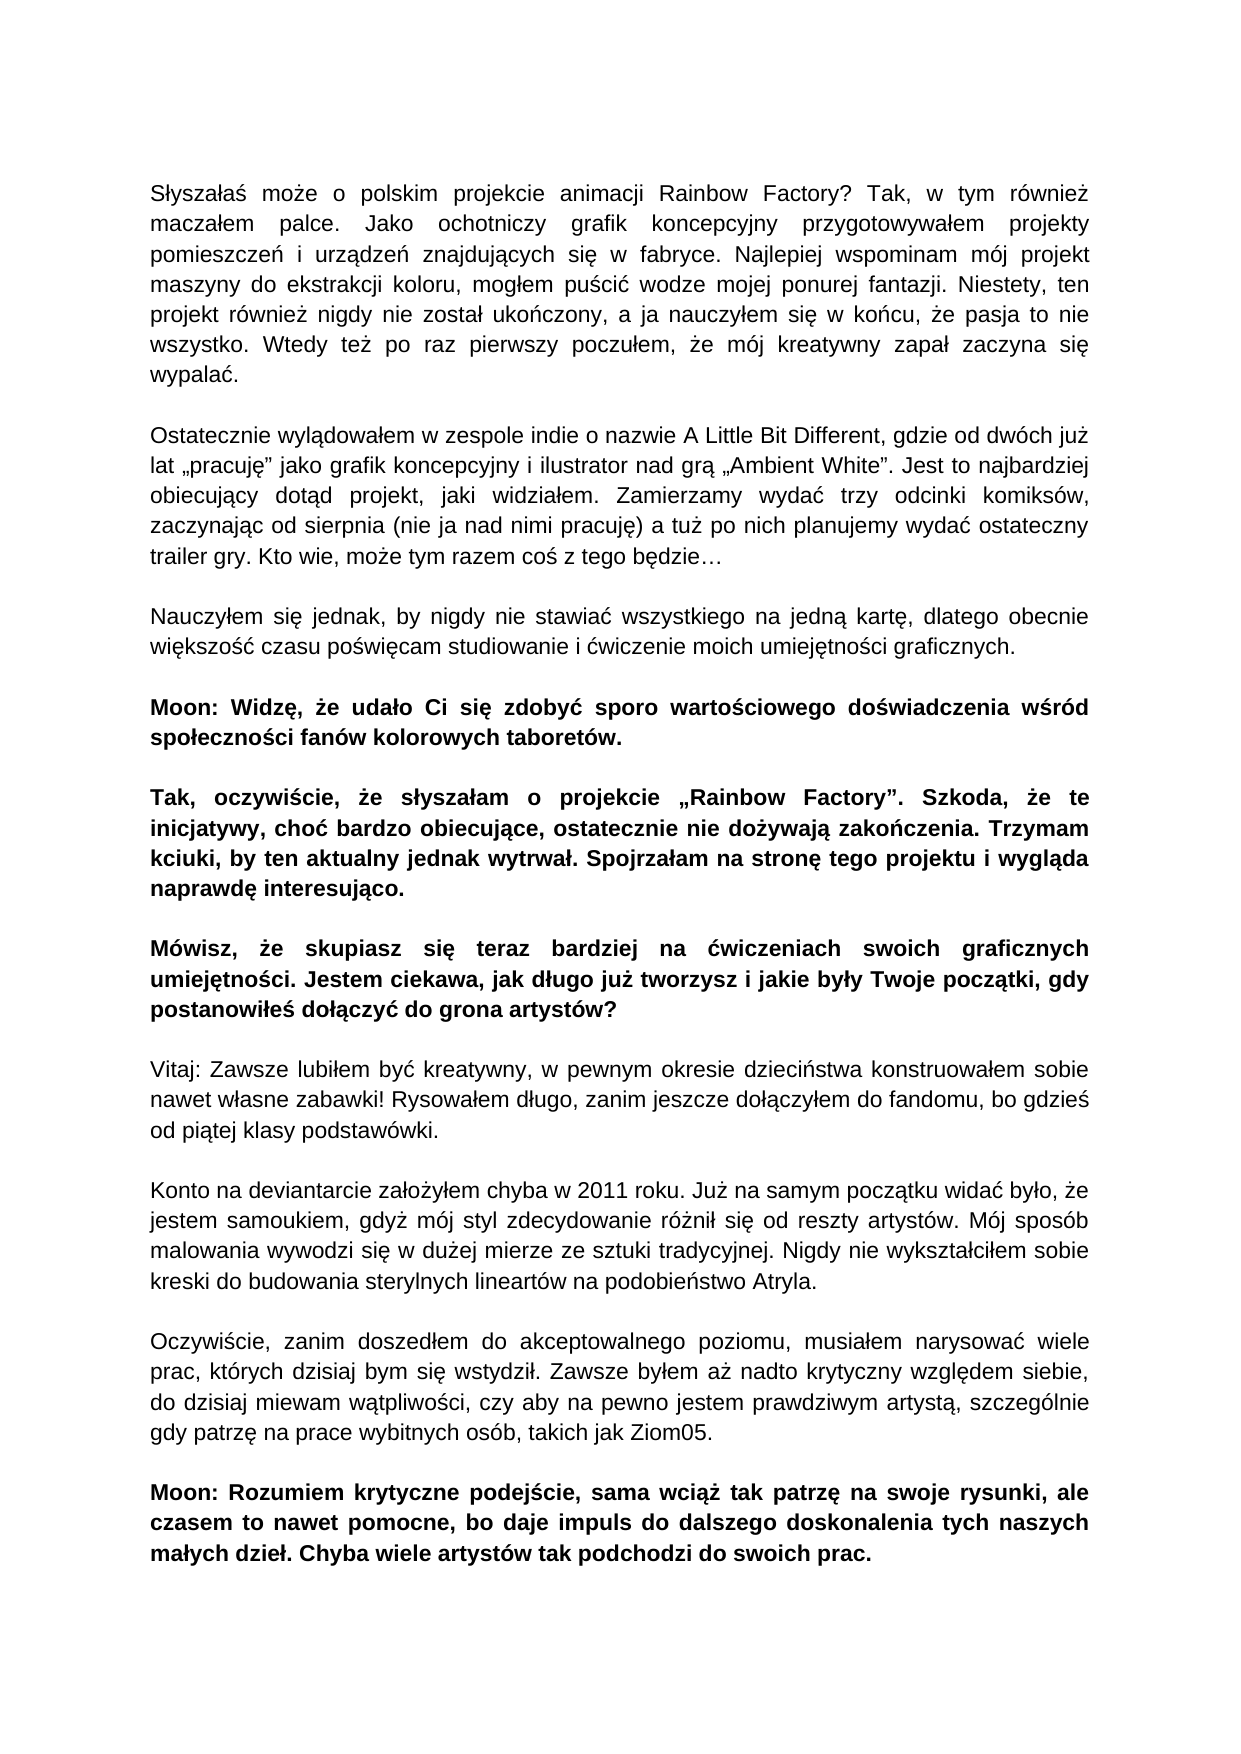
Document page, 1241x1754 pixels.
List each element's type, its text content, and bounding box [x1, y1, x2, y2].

text Vitaj: Zawsze lubiłem być kreatywny, w pewnym okresie dzieciństwa konstruowałem sobie nawet własne zabawki! Rysowałem długo, zanim jeszcze dołączyłem do fandomu, bo gdzieś od piątej klasy podstawówki. [150, 1056, 1090, 1143]
text Ostatecznie wylądowałem w zespole indie o nazwie A Little Bit Different, gdzie od dwóch już lat „pracuję” jako grafik koncepcyjny i ilustrator nad grą „Ambient White”. Jest to najbardziej obiecujący dotąd projekt, jaki widziałem. Zamierzamy wydać trzy odcinki komiksów, zaczynając od sierpnia (nie ja nad nimi pracuję) a tuż po nich planujemy wydać ostateczny trailer gry. Kto wie, może tym razem coś z tego będzie… [150, 422, 1090, 569]
text Moon: Rozumiem krytyczne podejście, sama wciąż tak patrzę na swoje rysunki, ale czasem to nawet pomocne, bo daje impuls do dalszego doskonalenia tych naszych małych dzieł. Chyba wiele artystów tak podchodzi do swoich prac. [150, 1479, 1090, 1566]
text Tak, oczywiście, że słyszałam o projekcie „Rainbow Factory”. Szkoda, że te inicjatywy, choć bardzo obiecujące, ostatecznie nie dożywają zakończenia. Trzymam kciuki, by ten aktualny jednak wytrwał. Spojrzałam na stronę tego projektu i wygląda naprawdę interesująco. [150, 784, 1090, 901]
text Mówisz, że skupiasz się teraz bardziej na ćwiczeniach swoich graficznych umiejętności. Jestem ciekawa, jak długo już tworzysz i jakie były Twoje początki, gdy postanowiłeś dołączyć do grona artystów? [150, 935, 1090, 1022]
text Oczywiście, zanim doszedłem do akceptowalnego poziomu, musiałem narysować wiele prac, których dzisiaj bym się wstydził. Zawsze byłem aż nadto krytyczny względem siebie, do dzisiaj miewam wątpliwości, czy aby na pewno jestem prawdziwym artystą, szczególnie gdy patrzę na prace wybitnych osób, takich jak Ziom05. [150, 1328, 1090, 1445]
text Słyszałaś może o polskim projekcie animacji Rainbow Factory? Tak, w tym również maczałem palce. Jako ochotniczy grafik koncepcyjny przygotowywałem projekty pomieszczeń i urządzeń znajdujących się w fabryce. Najlepiej wspominam mój projekt maszyny do ekstrakcji koloru, mogłem puścić wodze mojej ponurej fantazji. Niestety, ten projekt również nigdy nie został ukończony, a ja nauczyłem się w końcu, że pasja to nie wszystko. Wtedy też po raz pierwszy poczułem, że mój kreatywny zapał zaczyna się wypalać. [150, 180, 1090, 388]
text Nauczyłem się jednak, by nigdy nie stawiać wszystkiego na jedną kartę, dlatego obecnie większość czasu poświęcam studiowanie i ćwiczenie moich umiejętności graficznych. [150, 603, 1090, 660]
text Konto na deviantarcie założyłem chyba w 2011 roku. Już na samym początku widać było, że jestem samoukiem, gdyż mój styl zdecydowanie różnił się od reszty artystów. Mój sposób malowania wywodzi się w dużej mierze ze sztuki tradycyjnej. Nigdy nie wykształciłem sobie kreski do budowania sterylnych lineartów na podobieństwo Atryla. [150, 1177, 1090, 1294]
text Moon: Widzę, że udało Ci się zdobyć sporo wartościowego doświadczenia wśród społeczności fanów kolorowych taboretów. [150, 694, 1090, 750]
